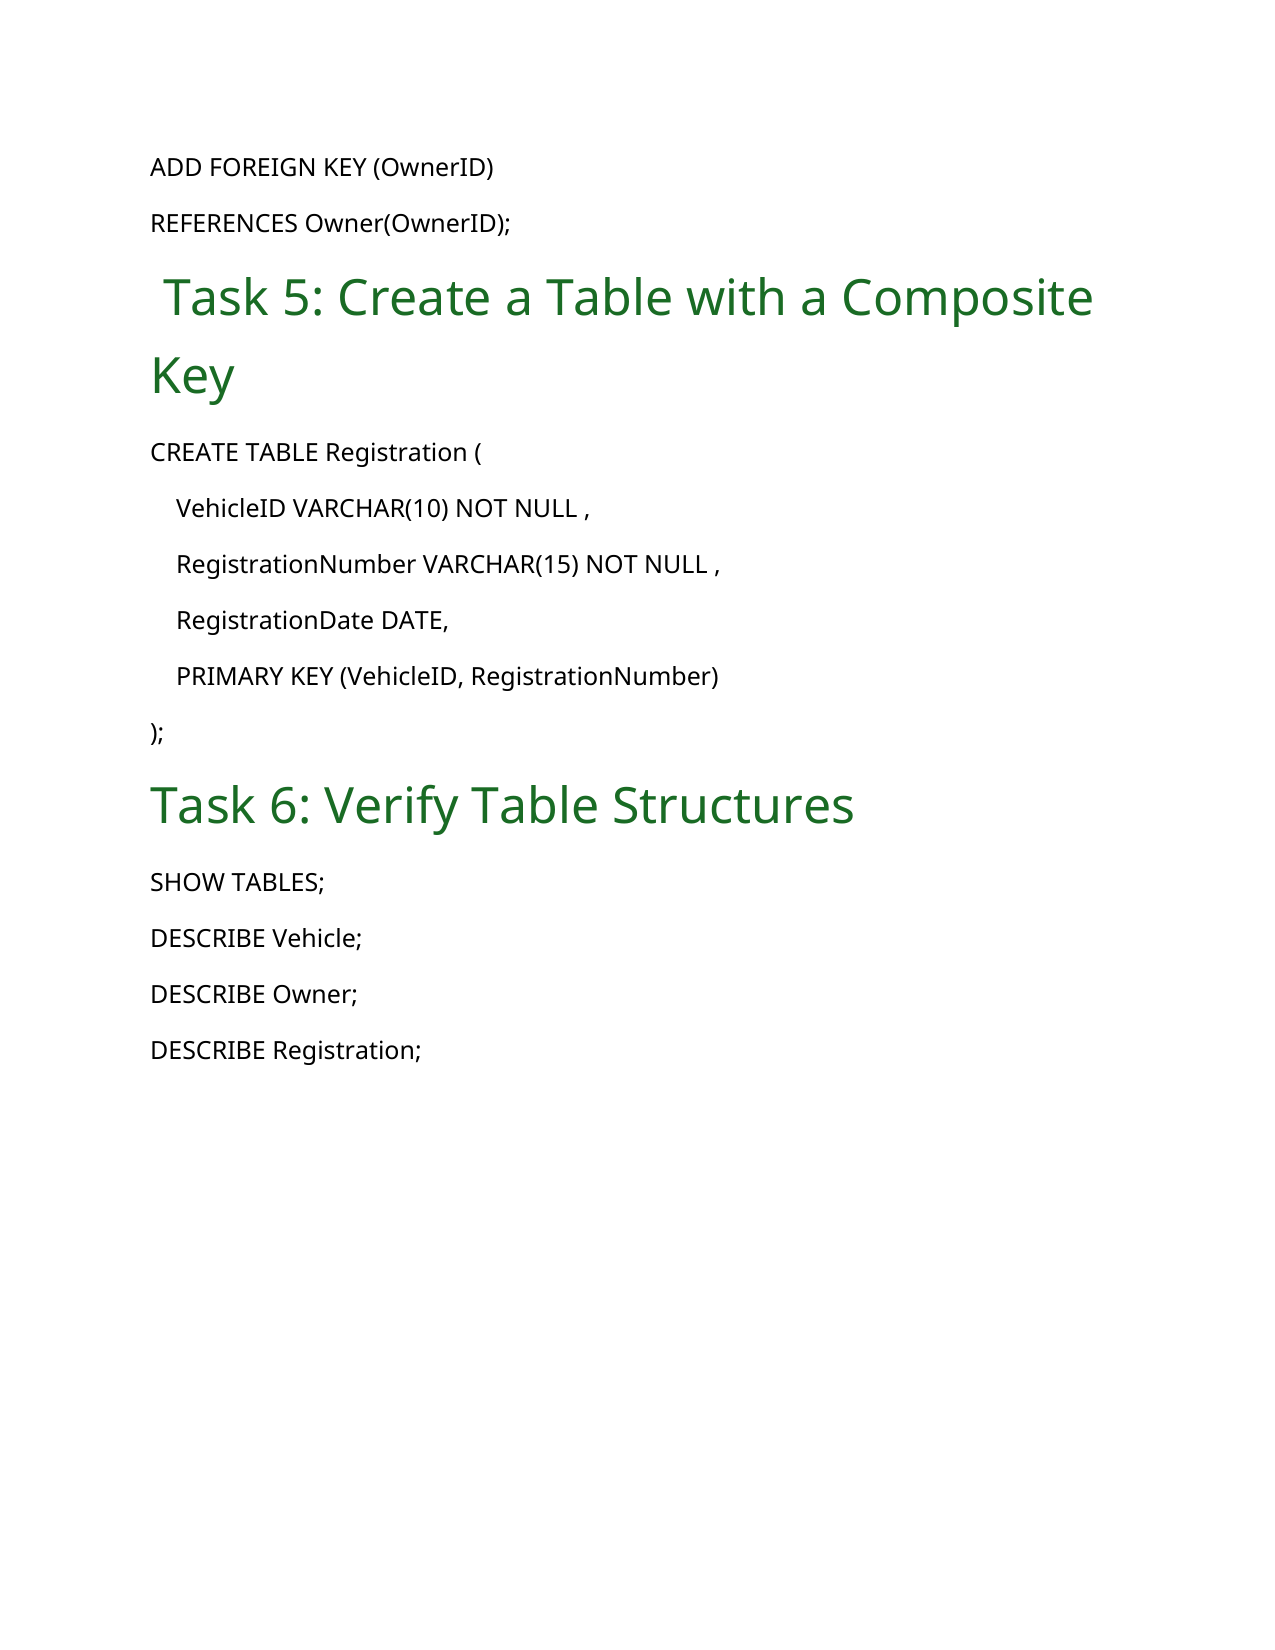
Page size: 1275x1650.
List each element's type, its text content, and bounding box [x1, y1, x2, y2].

text DESCRIBE Registration; [150, 1032, 1125, 1067]
text SHOW TABLES; [150, 865, 1125, 899]
text ); [150, 714, 1125, 748]
text RegistrationDate DATE, [150, 602, 1125, 637]
text VehicleID VARCHAR(10) NOT NULL , [150, 491, 1125, 525]
text ADD FOREIGN KEY (OwnerID) [150, 150, 1125, 184]
text REFERENCES Owner(OwnerID); [150, 206, 1125, 240]
text DESCRIBE Owner; [150, 977, 1125, 1011]
text Task 6: Verify Table Structures [150, 770, 1125, 838]
text CREATE TABLE Registration ( [150, 435, 1125, 469]
text Task 5: Create a Table with a Composite Key [150, 262, 1125, 408]
text DESCRIBE Vehicle; [150, 921, 1125, 955]
text PRIMARY KEY (VehicleID, RegistrationNumber) [150, 658, 1125, 692]
text RegistrationNumber VARCHAR(15) NOT NULL , [150, 547, 1125, 581]
